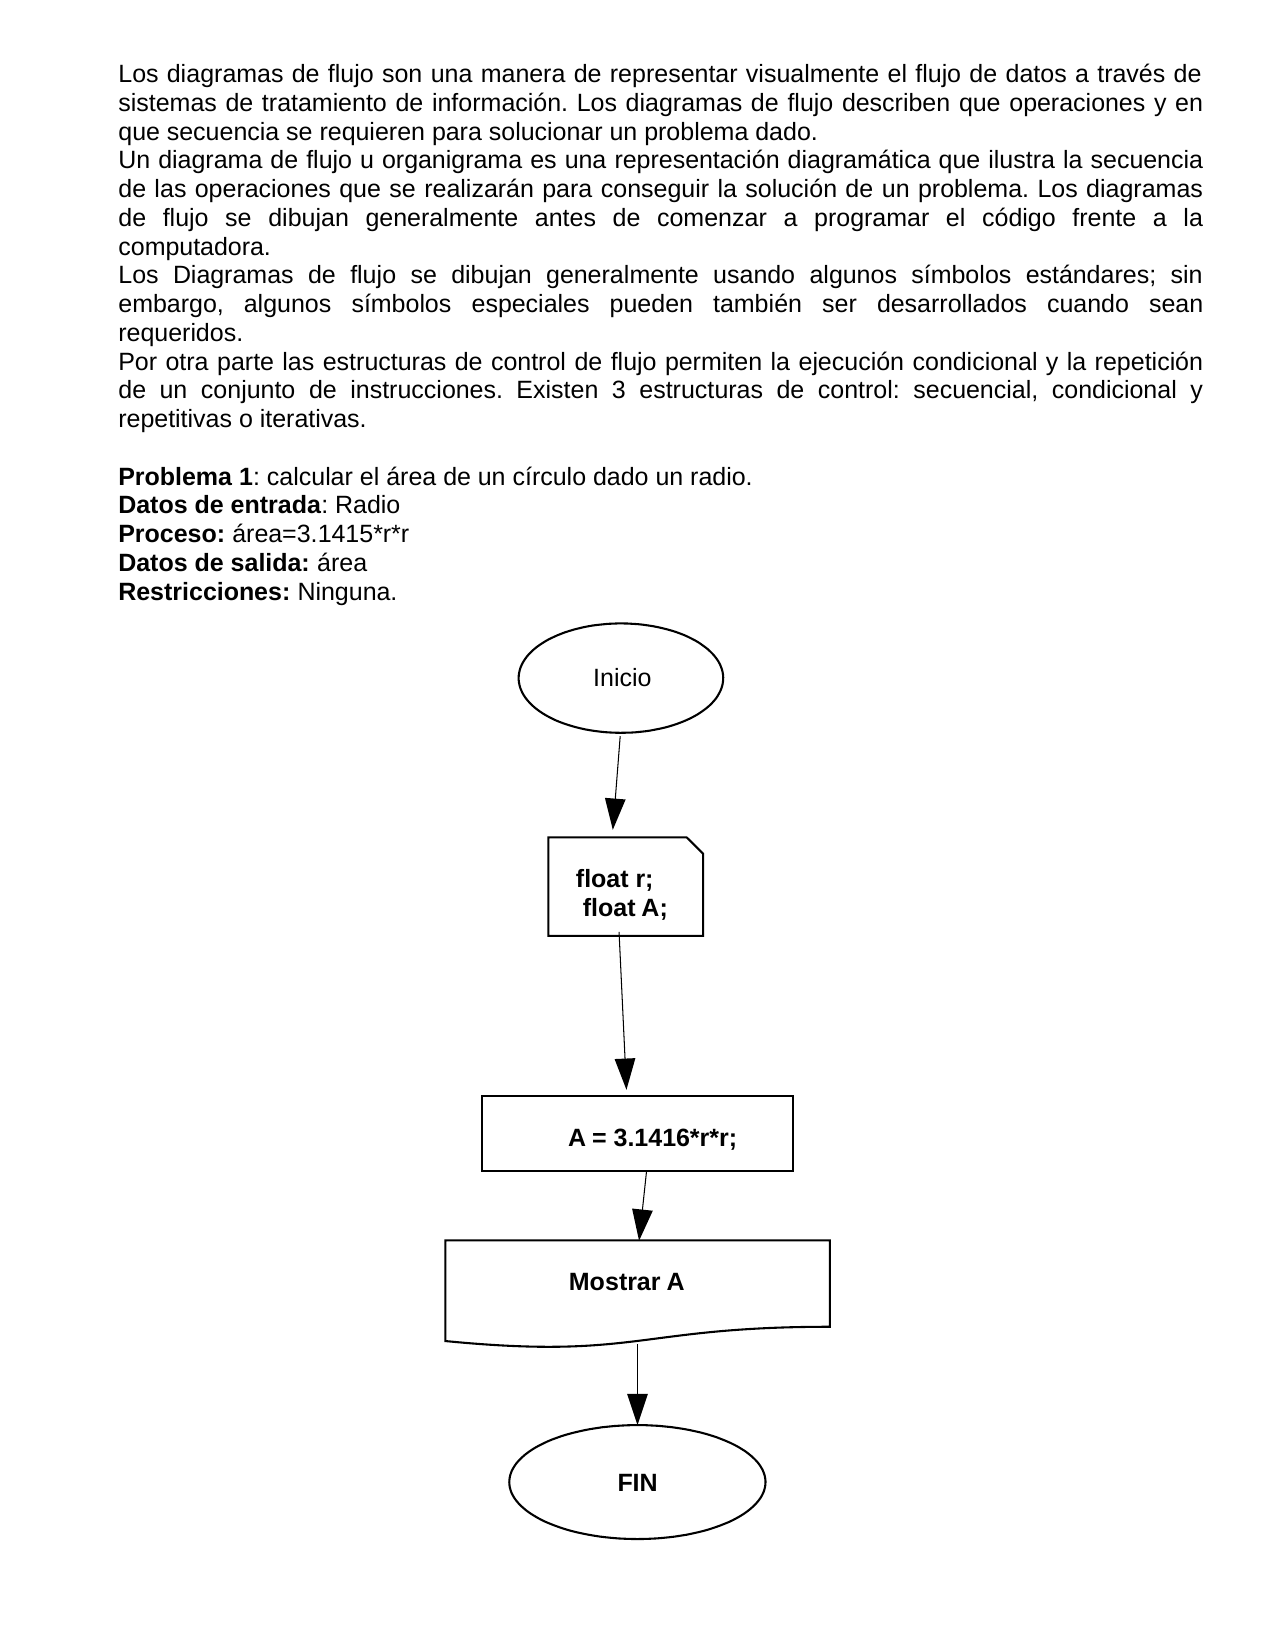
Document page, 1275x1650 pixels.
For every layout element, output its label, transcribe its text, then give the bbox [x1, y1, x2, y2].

text Inicio [520, 663, 722, 692]
text float A; [550, 893, 702, 922]
text Mostrar A [447, 1267, 828, 1295]
text Un diagrama de flujo u organigrama es una representación diagramática que ilustra la secuencia de las operaciones que se realizarán para conseguir la solución de un problema. Los diagramas de flujo se dibujan generalmente antes de comenzar a programar el código frente a la computadora. [118, 145, 1205, 260]
text [118, 864, 547, 893]
text [705, 864, 1205, 893]
text [118, 1123, 481, 1152]
text [118, 1468, 512, 1497]
text Proceso: área=3.1415*r*r [118, 519, 1205, 548]
text [721, 663, 1205, 692]
text [831, 1267, 1205, 1295]
text [794, 1123, 1205, 1152]
text Los diagramas de flujo son una manera de representar visualmente el flujo de datos a través de sistemas de tratamiento de información. Los diagramas de flujo describen que operaciones y en que secuencia se requieren para solucionar un problema dado. [118, 59, 1205, 145]
text Datos de salida: área [118, 548, 1205, 577]
text [705, 893, 1205, 922]
text [118, 663, 520, 692]
text [118, 1267, 444, 1295]
text float r; [550, 864, 702, 893]
text [763, 1468, 1205, 1497]
text Por otra parte las estructuras de control de flujo permiten la ejecución condicional y la repetición de un conjunto de instrucciones. Existen 3 estructuras de control: secuencial, condicional y repetitivas o iterativas. [118, 347, 1205, 433]
text Problema 1: calcular el área de un círculo dado un radio. [118, 462, 1205, 490]
text Los Diagramas de flujo se dibujan generalmente usando algunos símbolos estándares; sin embargo, algunos símbolos especiales pueden también ser desarrollados cuando sean requeridos. [118, 260, 1205, 347]
text FIN [511, 1468, 764, 1497]
text Restricciones: Ninguna. [118, 577, 1205, 605]
text Datos de entrada: Radio [118, 490, 1205, 519]
text A = 3.1416*r*r; [483, 1123, 792, 1152]
text [118, 893, 547, 922]
